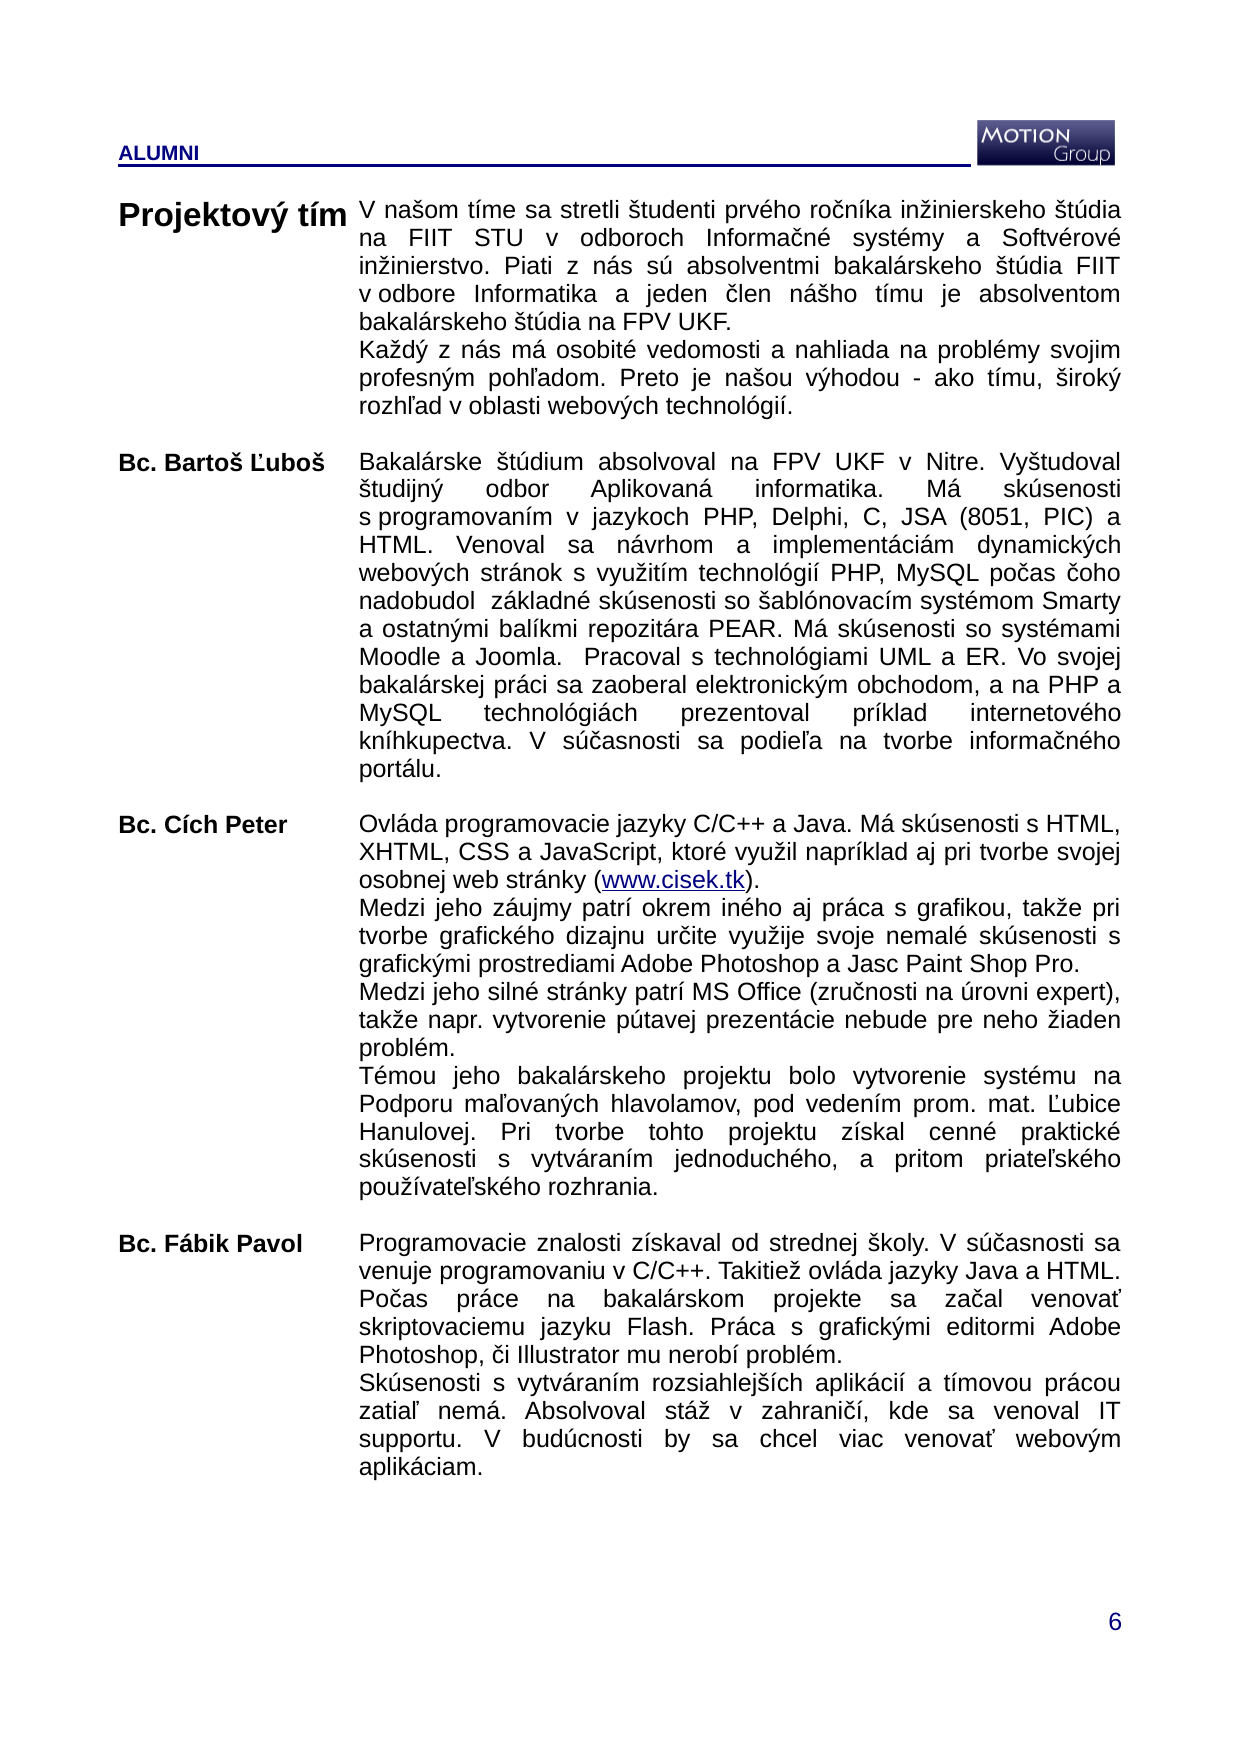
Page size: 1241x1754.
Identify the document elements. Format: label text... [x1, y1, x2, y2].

subtitle Bc. Cích Peter [118, 811, 358, 839]
subtitle Bc. Fábik Pavol [118, 1230, 358, 1258]
text Skúsenosti s vytváraním rozsiahlejších aplikácií a tímovou prácou zatiaľ nemá. Absolvoval stáž v zahraničí, kde sa venoval IT supportu. V budúcnosti by sa chcel viac venovať webovým aplikáciam. [358, 1369, 1122, 1480]
text Medzi jeho záujmy patrí okrem iného aj práca s grafikou, takže pri tvorbe grafického dizajnu určite využije svoje nemalé skúsenosti s grafickými prostrediami Adobe Photoshop a Jasc Paint Shop Pro. [358, 894, 1122, 978]
picture [971, 112, 1122, 172]
text Ovláda programovacie jazyky C/C++ a Java. Má skúsenosti s HTML, XHTML, CSS a JavaScript, ktoré využil napríklad aj pri tvorbe svojej osobnej web stránky (www.cisek.tk). [358, 810, 1122, 894]
subtitle Bc. Bartoš Ľuboš [118, 448, 358, 476]
text Každý z nás má osobité vedomosti a nahliada na problémy svojim profesným pohľadom. Preto je našou výhodou - ako tímu, široký rozhľad v oblasti webových technológií. [358, 336, 1122, 419]
text Bakalárske štúdium absolvoval na FPV UKF v Nitre. Vyštudoval študijný odbor Aplikovaná informatika. Má skúsenosti s programovaním v jazykoch PHP, Delphi, C, JSA (8051, PIC) a HTML. Venoval sa návrhom a implementáciám dynamických webových stránok s využitím technológií PHP, MySQL počas čoho nadobudol základné skúsenosti so šablónovacím systémom Smarty a ostatnými balíkmi repozitára PEAR. Má skúsenosti so systémami Moodle a Joomla. Pracoval s technológiami UML a ER. Vo svojej bakalárskej práci sa zaoberal elektronickým obchodom, a na PHP a MySQL technológiách prezentoval príklad internetového kníhkupectva. V súčasnosti sa podieľa na tvorbe informačného portálu. [358, 447, 1122, 782]
text Programovacie znalosti získaval od strednej školy. V súčasnosti sa venuje programovaniu v C/C++. Takitiež ovláda jazyky Java a HTML. Počas práce na bakalárskom projekte sa začal venovať skriptovaciemu jazyku Flash. Práca s grafickými editormi Adobe Photoshop, či Illustrator mu nerobí problém. [358, 1229, 1122, 1369]
text V našom tíme sa stretli študenti prvého ročníka inžinierskeho štúdia na FIIT STU v odboroch Informačné systémy a Softvérové inžinierstvo. Piati z nás sú absolventmi bakalárskeho štúdia FIIT v odbore Informatika a jeden člen nášho tímu je absolventom bakalárskeho štúdia na FPV UKF. [358, 196, 1122, 336]
subtitle Projektový tím [118, 196, 358, 233]
text Témou jeho bakalárskeho projektu bolo vytvorenie systému na Podporu maľovaných hlavolamov, pod vedením prom. mat. Ľubice Hanulovej. Pri tvorbe tohto projektu získal cenné praktické skúsenosti s vytváraním jednoduchého, a pritom priateľského používateľského rozhrania. [358, 1062, 1122, 1201]
text Medzi jeho silné stránky patrí MS Office (zručnosti na úrovni expert), takže napr. vytvorenie pútavej prezentácie nebude pre neho žiaden problém. [358, 978, 1122, 1062]
